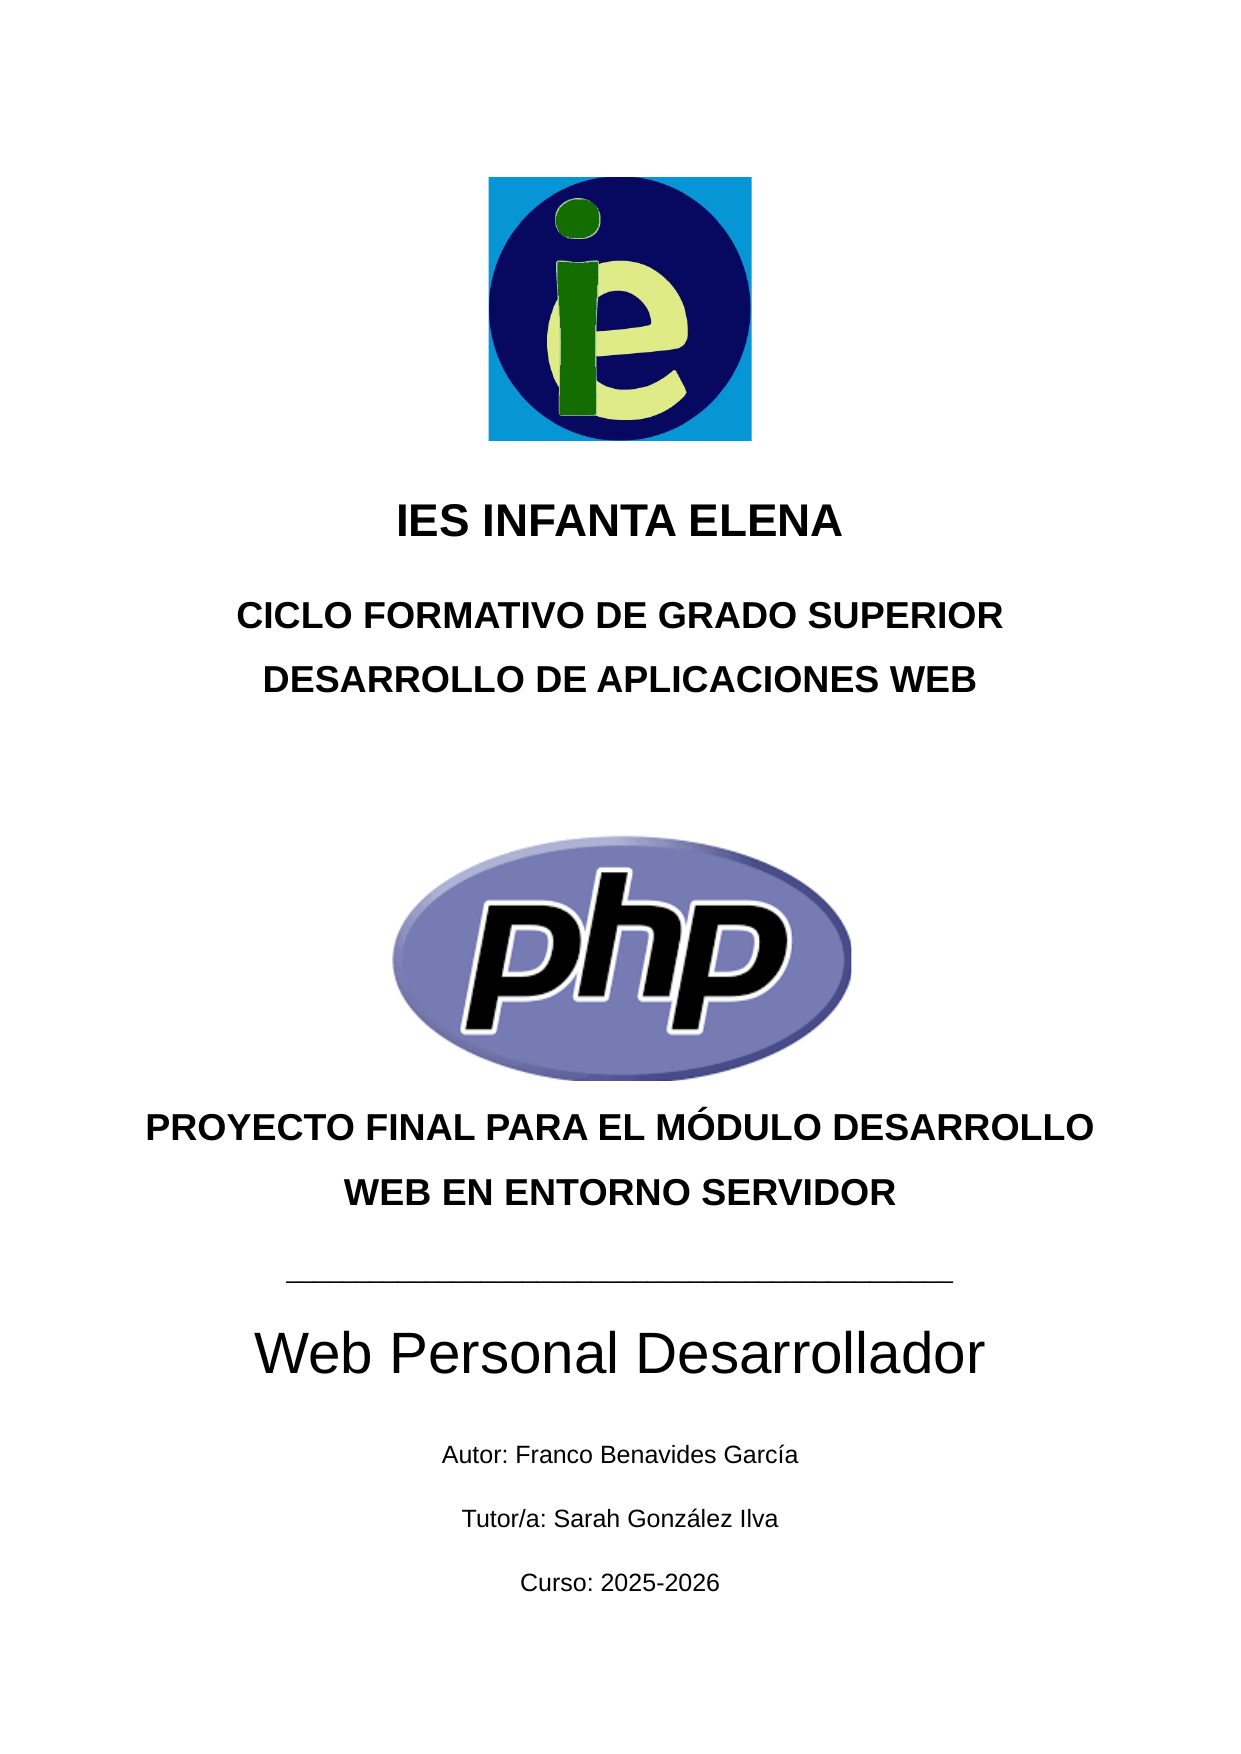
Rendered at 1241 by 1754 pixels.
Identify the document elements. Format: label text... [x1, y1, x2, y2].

text ________________________________________________ [118, 1255, 1122, 1284]
text PROYECTO FINAL PARA EL MÓDULO DESARROLLO WEB EN ENTORNO SERVIDOR [118, 828, 1122, 1213]
text IES INFANTA ELENA [118, 493, 1122, 546]
text Curso: 2025-2026 [118, 1568, 1122, 1597]
text Autor: Franco Benavides García [118, 1440, 1122, 1469]
picture [388, 833, 852, 1081]
text CICLO FORMATIVO DE GRADO SUPERIOR DESARROLLO DE APLICACIONES WEB [118, 593, 1122, 701]
text Tutor/a: Sarah González Ilva [118, 1504, 1122, 1533]
picture [488, 177, 752, 441]
text Web Personal Desarrollador [118, 1319, 1122, 1386]
